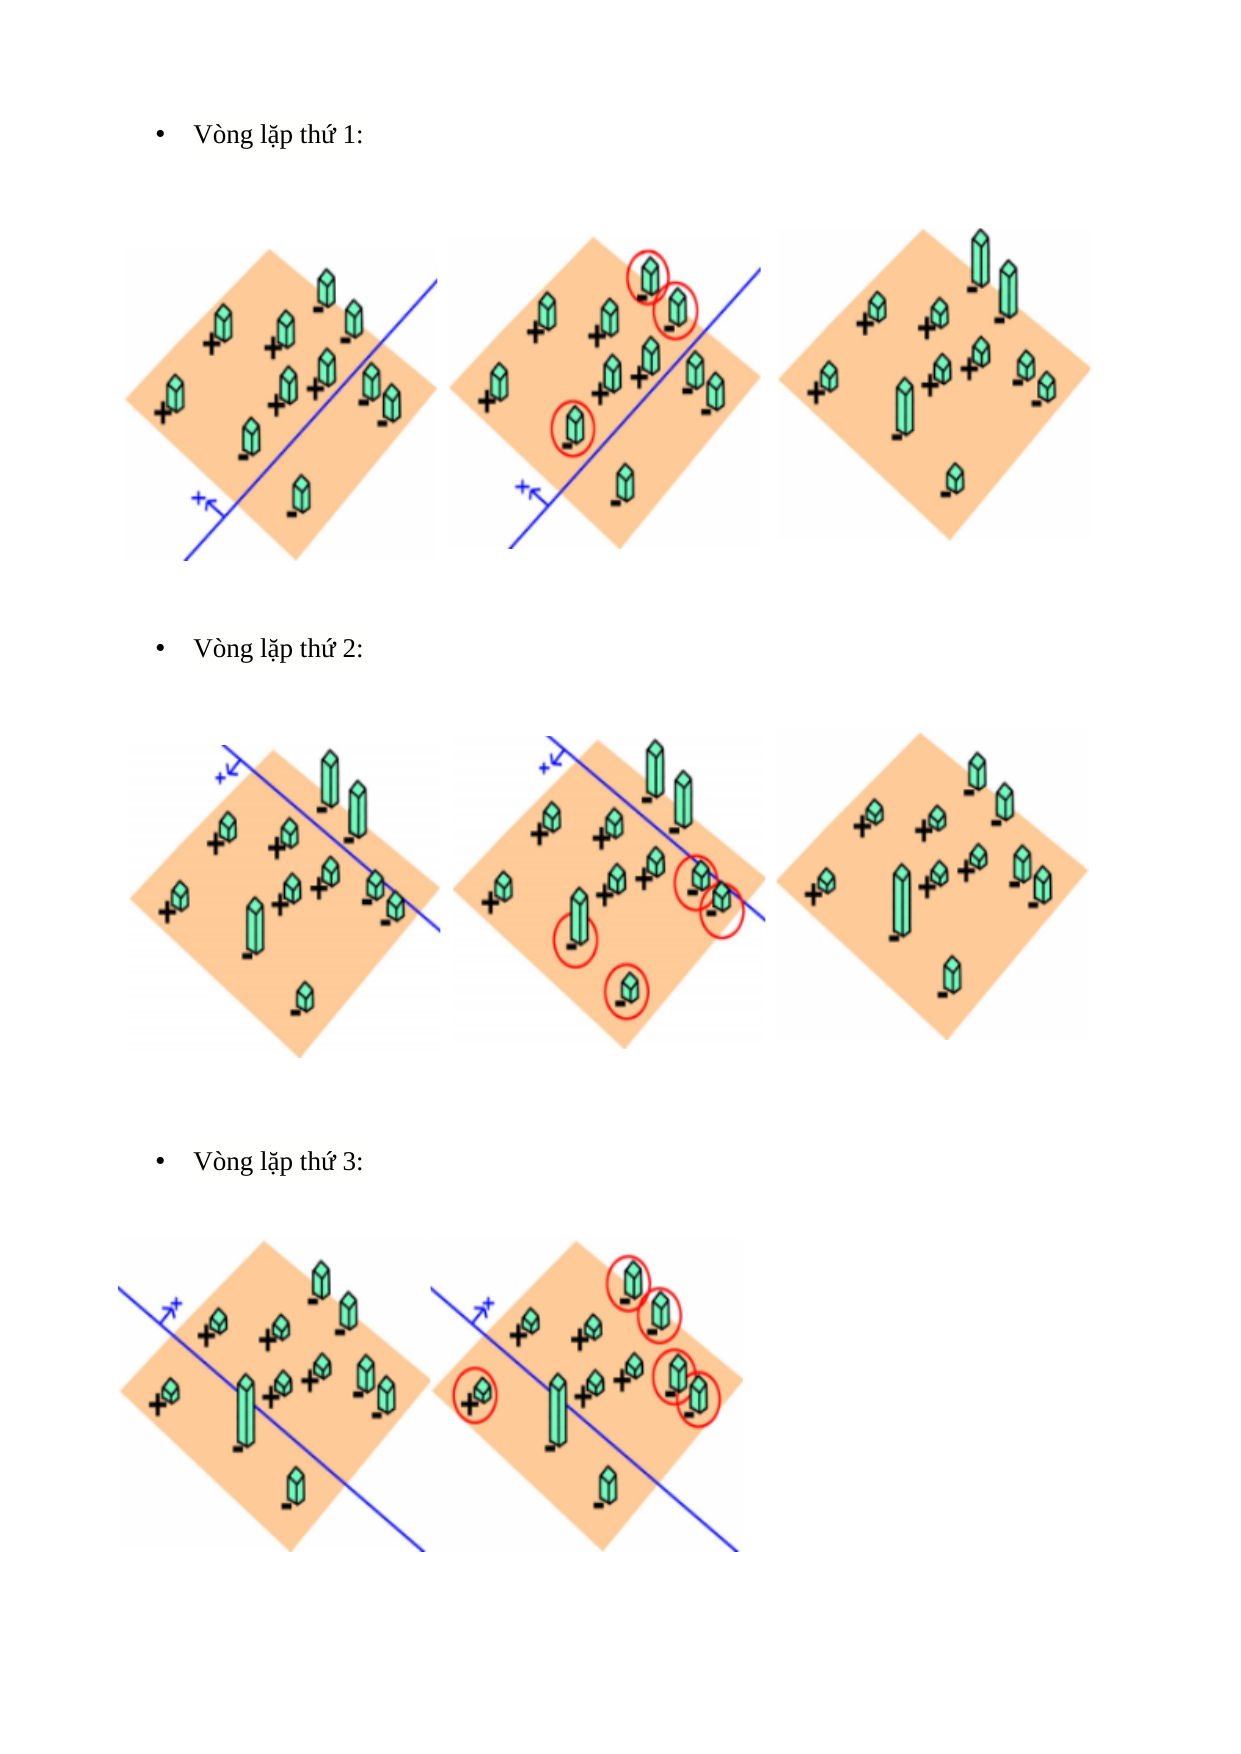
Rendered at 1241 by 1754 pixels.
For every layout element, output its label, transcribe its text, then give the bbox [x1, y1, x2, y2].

picture [127, 745, 441, 1058]
picture [777, 228, 1091, 541]
picture [776, 727, 1089, 1040]
list Vòng lặp thứ 2: [156, 632, 1122, 663]
picture [118, 1238, 744, 1552]
picture [452, 736, 766, 1049]
list Vòng lặp thứ 1: [156, 118, 1122, 149]
list Vòng lặp thứ 3: [156, 1145, 1122, 1176]
picture [448, 236, 761, 549]
picture [124, 248, 438, 561]
